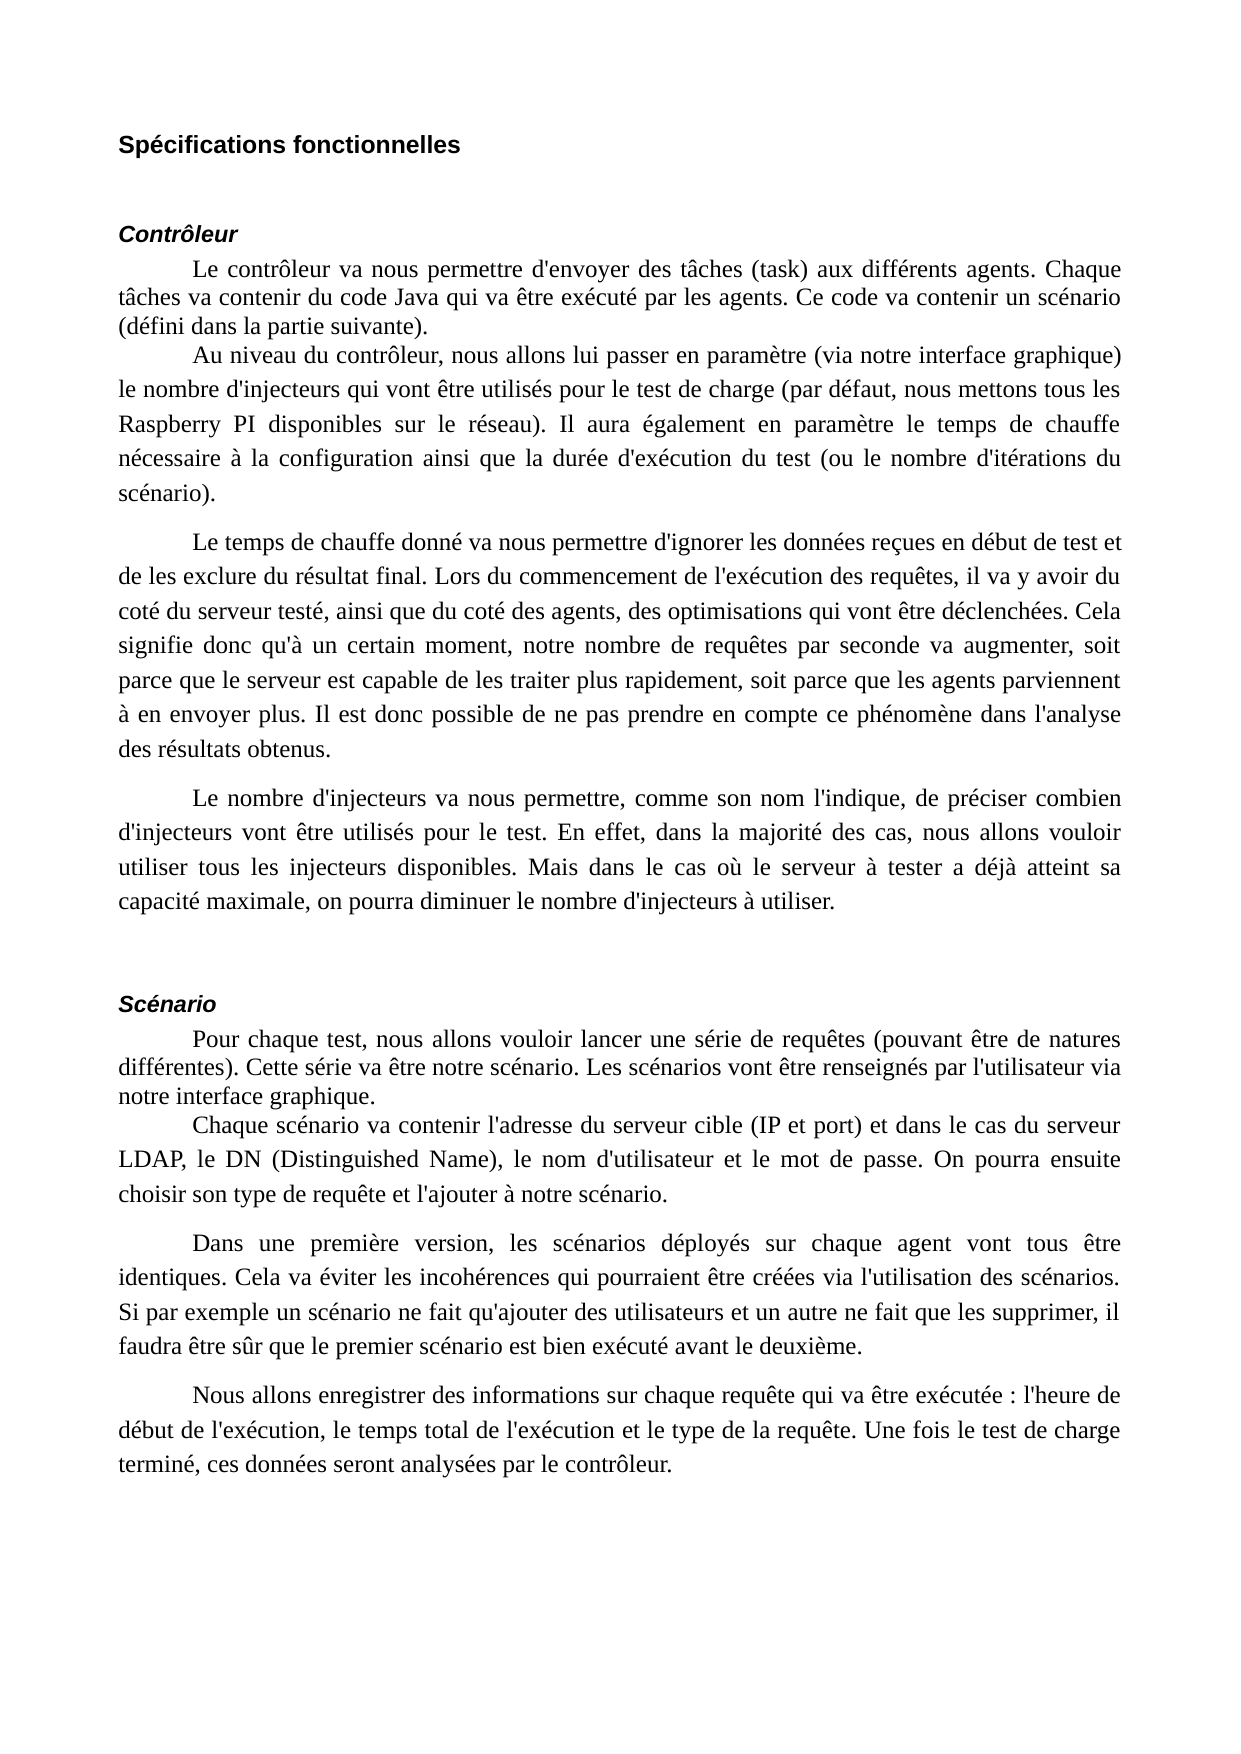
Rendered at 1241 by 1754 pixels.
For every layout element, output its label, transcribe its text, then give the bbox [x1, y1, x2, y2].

subtitle Scénario [118, 991, 1122, 1017]
text Chaque scénario va contenir l'adresse du serveur cible (IP et port) et dans le cas du serveur LDAP, le DN (Distinguished Name), le nom d'utilisateur et le mot de passe. On pourra ensuite choisir son type de requête et l'ajouter à notre scénario. [118, 1110, 1122, 1208]
text Le nombre d'injecteurs va nous permettre, comme son nom l'indique, de préciser combien d'injecteurs vont être utilisés pour le test. En effet, dans la majorité des cas, nous allons vouloir utiliser tous les injecteurs disponibles. Mais dans le cas où le serveur à tester a déjà atteint sa capacité maximale, on pourra diminuer le nombre d'injecteurs à utiliser. [118, 783, 1122, 915]
text Dans une première version, les scénarios déployés sur chaque agent vont tous être identiques. Cela va éviter les incohérences qui pourraient être créées via l'utilisation des scénarios. Si par exemple un scénario ne fait qu'ajouter des utilisateurs et un autre ne fait que les supprimer, il faudra être sûr que le premier scénario est bien exécuté avant le deuxième. [118, 1228, 1122, 1360]
subtitle Contrôleur [118, 221, 1122, 247]
subtitle Spécifications fonctionnelles [118, 131, 1122, 159]
text Pour chaque test, nous allons vouloir lancer une série de requêtes (pouvant être de natures différentes). Cette série va être notre scénario. Les scénarios vont être renseignés par l'utilisateur via notre interface graphique. [118, 1024, 1122, 1110]
text Le temps de chauffe donné va nous permettre d'ignorer les données reçues en début de test et de les exclure du résultat final. Lors du commencement de l'exécution des requêtes, il va y avoir du coté du serveur testé, ainsi que du coté des agents, des optimisations qui vont être déclenchées. Cela signifie donc qu'à un certain moment, notre nombre de requêtes par seconde va augmenter, soit parce que le serveur est capable de les traiter plus rapidement, soit parce que les agents parviennent à en envoyer plus. Il est donc possible de ne pas prendre en compte ce phénomène dans l'analyse des résultats obtenus. [118, 527, 1122, 763]
text Au niveau du contrôleur, nous allons lui passer en paramètre (via notre interface graphique) le nombre d'injecteurs qui vont être utilisés pour le test de charge (par défaut, nous mettons tous les Raspberry PI disponibles sur le réseau). Il aura également en paramètre le temps de chauffe nécessaire à la configuration ainsi que la durée d'exécution du test (ou le nombre d'itérations du scénario). [118, 340, 1122, 507]
text Nous allons enregistrer des informations sur chaque requête qui va être exécutée : l'heure de début de l'exécution, le temps total de l'exécution et le type de la requête. Une fois le test de charge terminé, ces données seront analysées par le contrôleur. [118, 1381, 1122, 1478]
text Le contrôleur va nous permettre d'envoyer des tâches (task) aux différents agents. Chaque tâches va contenir du code Java qui va être exécuté par les agents. Ce code va contenir un scénario (défini dans la partie suivante). [118, 254, 1122, 340]
